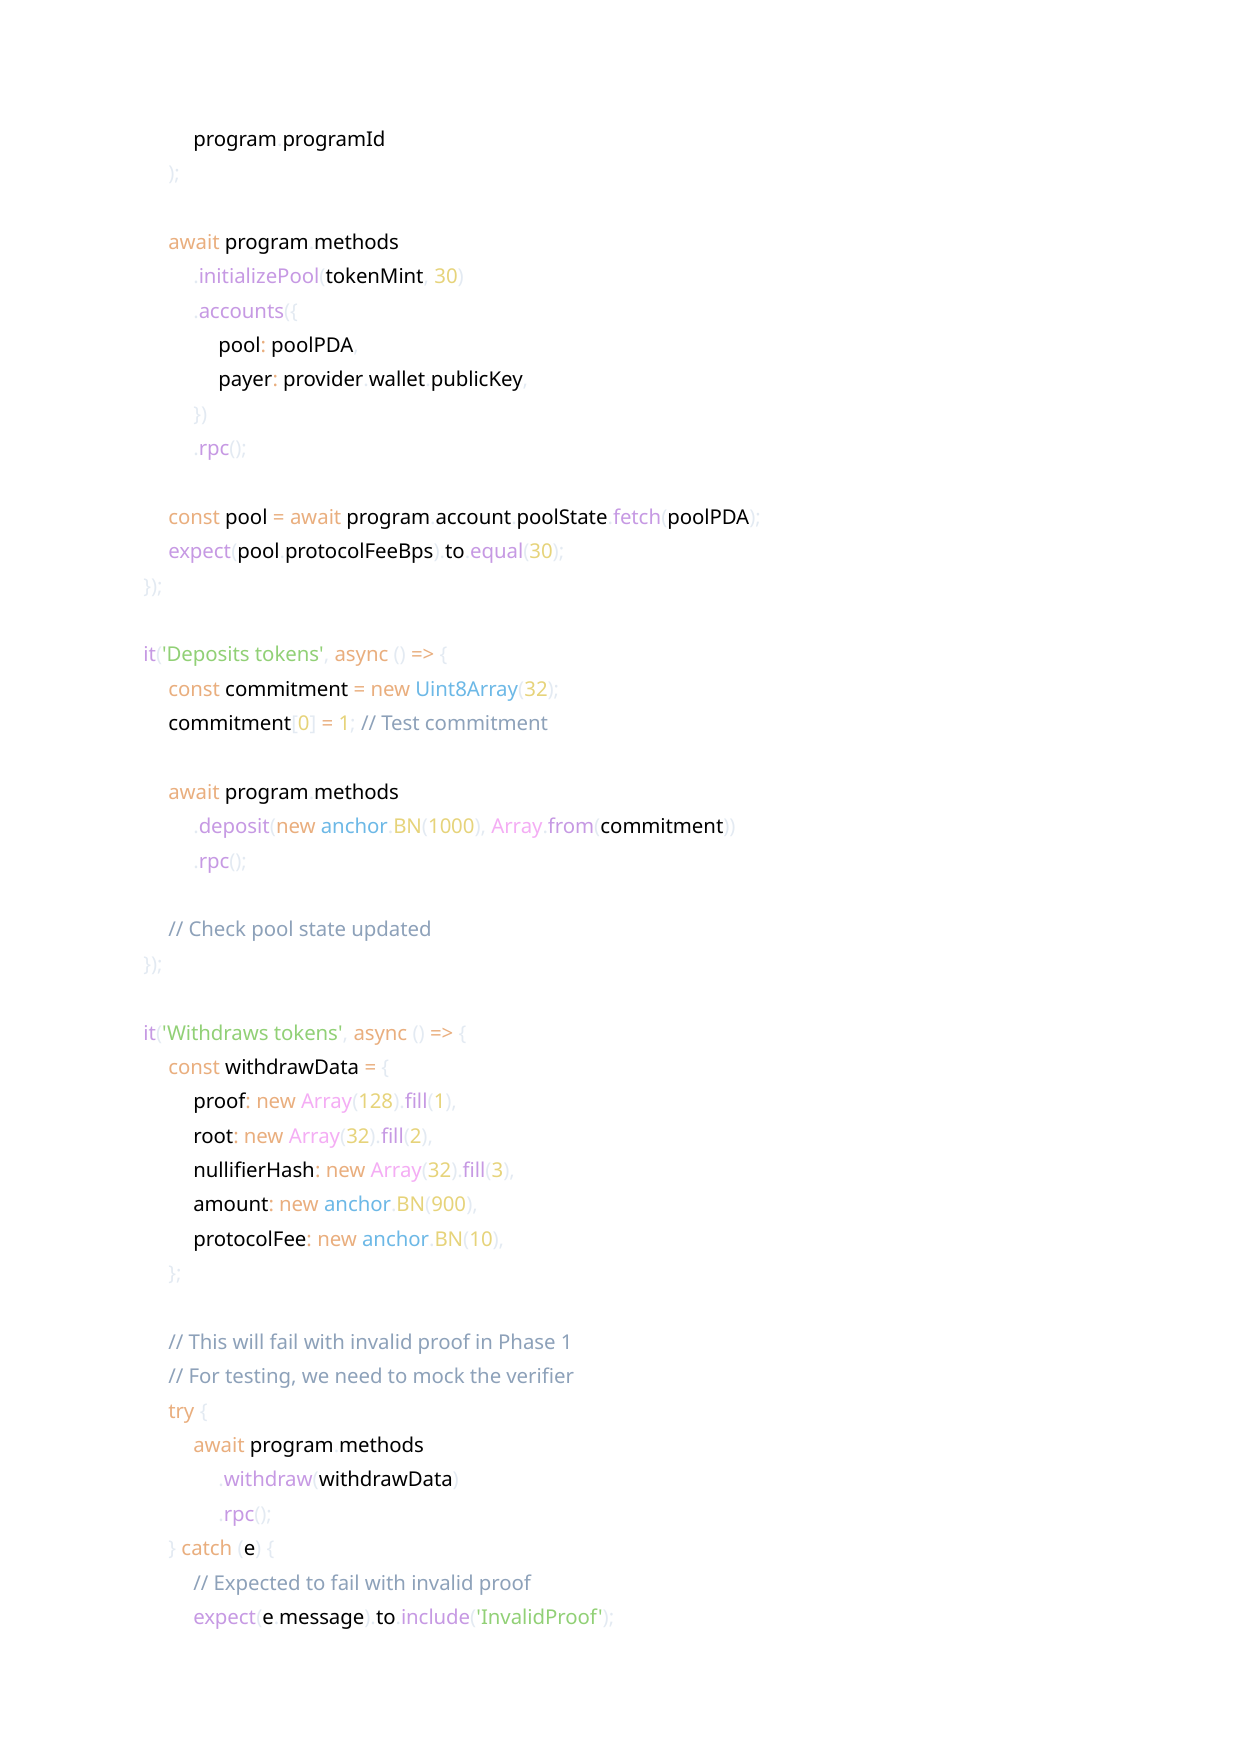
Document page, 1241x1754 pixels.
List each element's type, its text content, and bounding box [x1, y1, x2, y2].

text .rpc(); [118, 427, 1122, 462]
text proof: new Array(128).fill(1), [118, 1081, 1122, 1115]
text }) [118, 393, 1122, 427]
text await program.methods [118, 1424, 1122, 1459]
text nullifierHash: new Array(32).fill(3), [118, 1149, 1122, 1184]
text await program.methods [118, 771, 1122, 806]
text const pool = await program.account.poolState.fetch(poolPDA); [118, 496, 1122, 531]
text await program.methods [118, 221, 1122, 256]
text amount: new anchor.BN(900), [118, 1184, 1122, 1218]
text }); [118, 565, 1122, 599]
text protocolFee: new anchor.BN(10), [118, 1218, 1122, 1252]
text // This will fail with invalid proof in Phase 1 [118, 1321, 1122, 1356]
text it('Deposits tokens', async () => { [118, 634, 1122, 668]
text // Expected to fail with invalid proof [118, 1562, 1122, 1596]
text commitment[0] = 1; // Test commitment [118, 702, 1122, 737]
text program.programId [118, 118, 1122, 152]
text payer: provider.wallet.publicKey, [118, 359, 1122, 393]
text const withdrawData = { [118, 1046, 1122, 1081]
text }); [118, 943, 1122, 977]
text root: new Array(32).fill(2), [118, 1115, 1122, 1149]
text it('Withdraws tokens', async () => { [118, 1012, 1122, 1046]
text expect(e.message).to.include('InvalidProof'); [118, 1596, 1122, 1631]
text .rpc(); [118, 840, 1122, 874]
text .withdraw(withdrawData) [118, 1459, 1122, 1493]
text }; [118, 1252, 1122, 1287]
text ); [118, 152, 1122, 187]
text .accounts({ [118, 290, 1122, 324]
text pool: poolPDA, [118, 324, 1122, 359]
text try { [118, 1390, 1122, 1424]
text } catch (e) { [118, 1527, 1122, 1562]
text const commitment = new Uint8Array(32); [118, 668, 1122, 702]
text .rpc(); [118, 1493, 1122, 1527]
text // For testing, we need to mock the verifier [118, 1356, 1122, 1390]
text expect(pool.protocolFeeBps).to.equal(30); [118, 531, 1122, 565]
text // Check pool state updated [118, 909, 1122, 943]
text .initializePool(tokenMint, 30) [118, 256, 1122, 290]
text .deposit(new anchor.BN(1000), Array.from(commitment)) [118, 806, 1122, 840]
